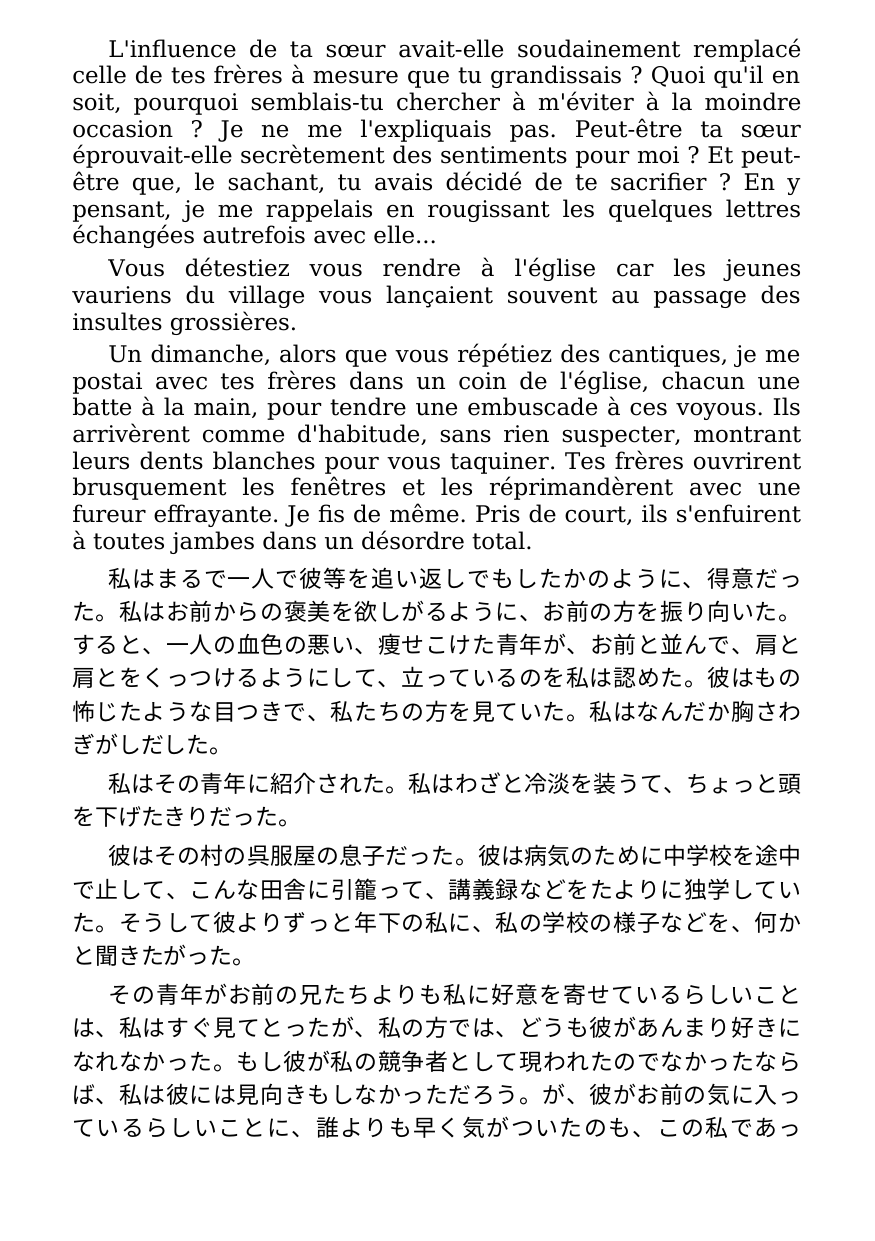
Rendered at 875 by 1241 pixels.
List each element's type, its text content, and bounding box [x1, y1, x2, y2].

text その青年がお前の兄たちよりも私に好意を寄せているらしいことは、私はすぐ見てとったが、私の方では、どうも彼があんまり好きになれなかった。もし彼が私の競争者として現われたのでなかったならば、私は彼には見向きもしなかっただろう。が、彼がお前の気に入っているらしいことに、誰よりも早く気がついたのも、この私であっ [72, 977, 802, 1143]
text Un dimanche, alors que vous répétiez des cantiques, je me postai avec tes frères dans un coin de l'église, chacun une batte à la main, pour tendre une embuscade à ces voyous. Ils arrivèrent comme d'habitude, sans rien suspecter, montrant leurs dents blanches pour vous taquiner. Tes frères ouvrirent brusquement les fenêtres et les réprimandèrent avec une fureur effrayante. Je fis de même. Pris de court, ils s'enfuirent à toutes jambes dans un désordre total. [72, 341, 802, 554]
text L'influence de ta sœur avait-elle soudainement remplacé celle de tes frères à mesure que tu grandissais ? Quoi qu'il en soit, pourquoi semblais-tu chercher à m'éviter à la moindre occasion ? Je ne me l'expliquais pas. Peut-être ta sœur éprouvait-elle secrètement des sentiments pour moi ? Et peut-être que, le sachant, tu avais décidé de te sacrifier ? En y pensant, je me rappelais en rougissant les quelques lettres échangées autrefois avec elle... [72, 36, 802, 249]
text 私はその青年に紹介された。私はわざと冷淡を装うて、ちょっと頭を下げたきりだった。 [72, 766, 802, 832]
text 私はまるで一人で彼等を追い返しでもしたかのように、得意だった。私はお前からの褒美を欲しがるように、お前の方を振り向いた。すると、一人の血色の悪い、痩せこけた青年が、お前と並んで、肩と肩とをくっつけるようにして、立っているのを私は認めた。彼はもの怖じたような目つきで、私たちの方を見ていた。私はなんだか胸さわぎがしだした。 [72, 561, 802, 760]
text Vous détestiez vous rendre à l'église car les jeunes vauriens du village vous lançaient souvent au passage des insultes grossières. [72, 255, 802, 335]
text 彼はその村の呉服屋の息子だった。彼は病気のために中学校を途中で止して、こんな田舎に引籠って、講義録などをたよりに独学していた。そうして彼よりずっと年下の私に、私の学校の様子などを、何かと聞きたがった。 [72, 838, 802, 971]
